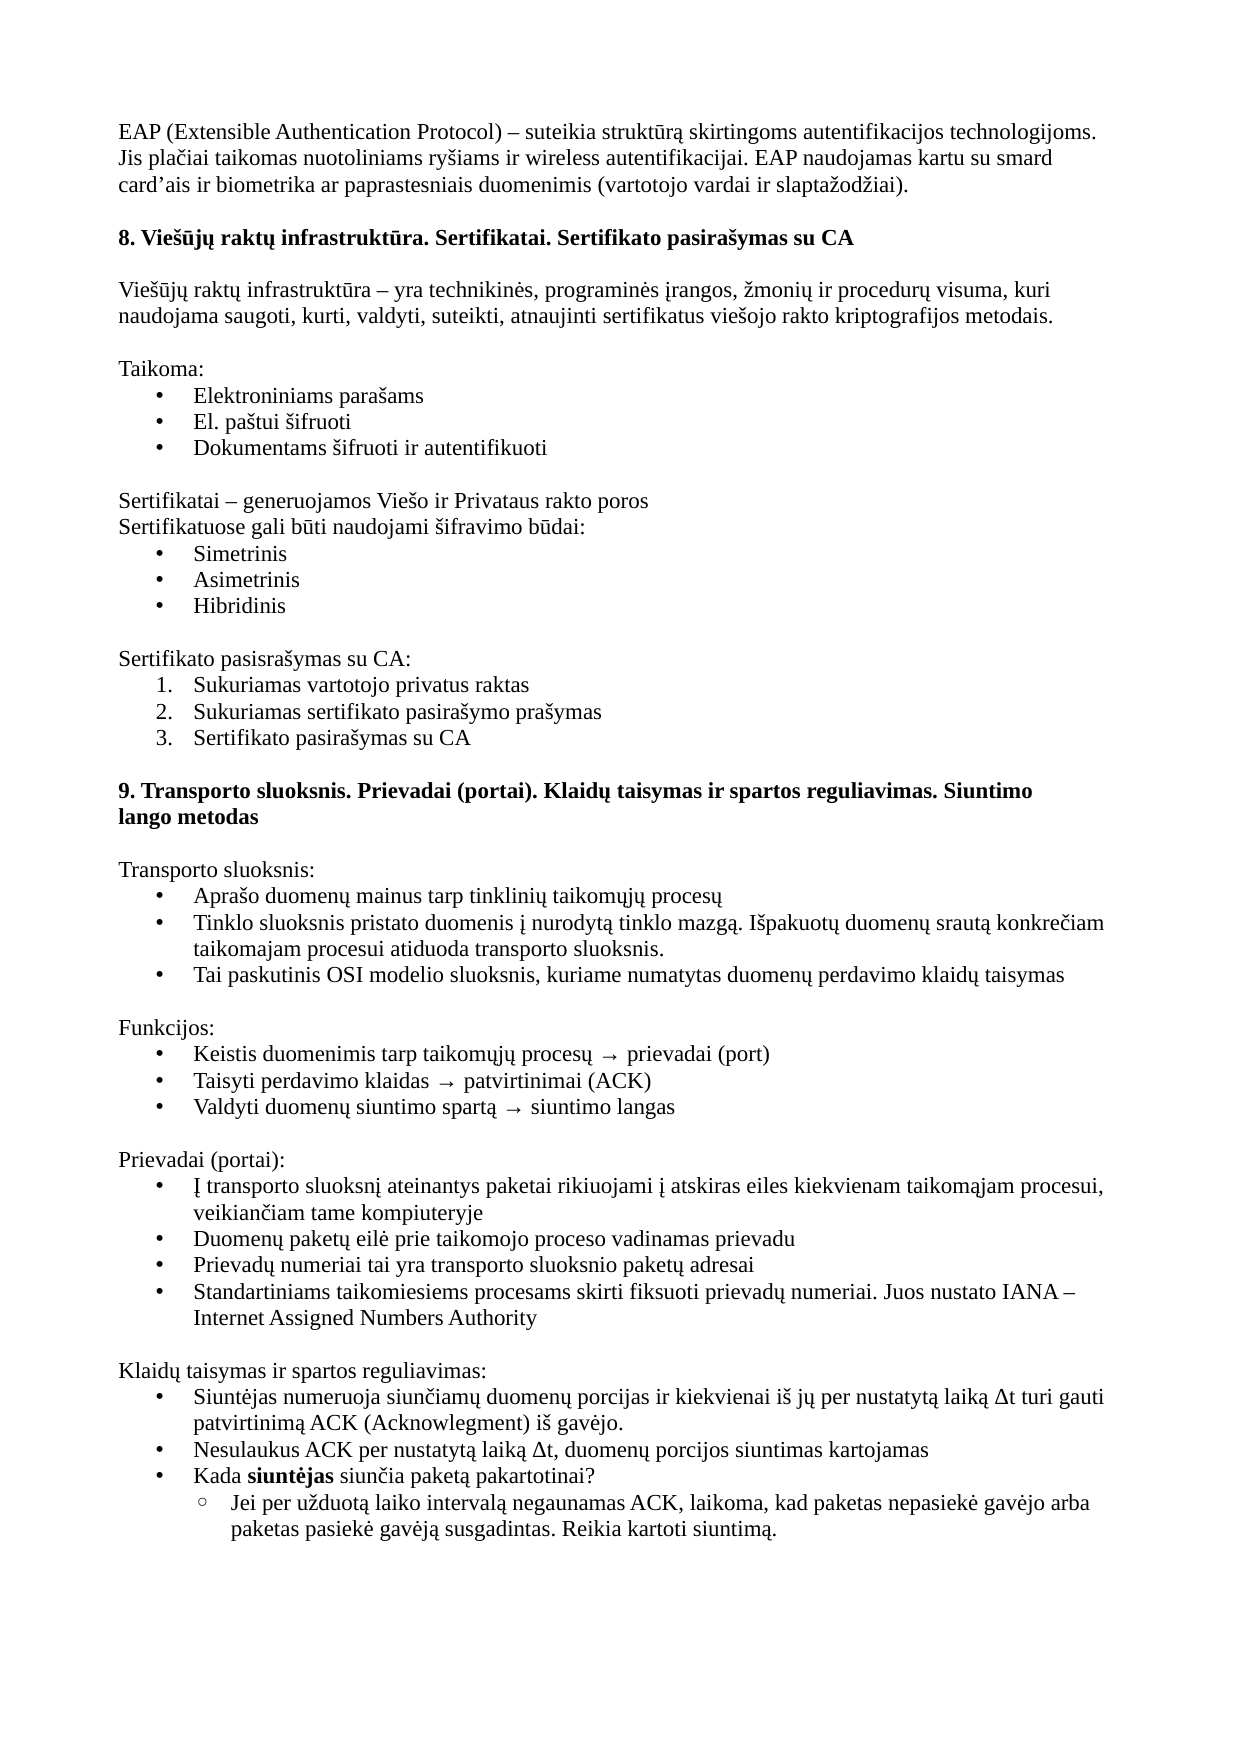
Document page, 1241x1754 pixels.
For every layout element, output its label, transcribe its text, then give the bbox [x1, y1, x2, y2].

list Kada siuntėjas siunčia paketą pakartotinai? [156, 1462, 1122, 1488]
list El. paštui šifruoti [156, 408, 1122, 434]
text Funkcijos: [118, 1014, 1122, 1041]
list Tai paskutinis OSI modelio sluoksnis, kuriame numatytas duomenų perdavimo klaidų taisymas [156, 961, 1122, 988]
list Aprašo duomenų mainus tarp tinklinių taikomųjų procesų [156, 882, 1122, 909]
text Viešūjų raktų infrastruktūra – yra technikinės, programinės įrangos, žmonių ir procedurų visuma, kuri naudojama saugoti, kurti, valdyti, suteikti, atnaujinti sertifikatus viešojo rakto kriptografijos metodais. [118, 276, 1122, 329]
list Hibridinis [156, 592, 1122, 619]
list Prievadų numeriai tai yra transporto sluoksnio paketų adresai [156, 1251, 1122, 1278]
list Sertifikato pasirašymas su CA [156, 724, 1122, 751]
text 9. Transporto sluoksnis. Prievadai (portai). Klaidų taisymas ir spartos reguliavimas. Siuntimo [118, 777, 1122, 803]
text 8. Viešūjų raktų infrastruktūra. Sertifikatai. Sertifikato pasirašymas su CA [118, 223, 1122, 250]
list Dokumentams šifruoti ir autentifikuoti [156, 434, 1122, 461]
list Duomenų paketų eilė prie taikomojo proceso vadinamas prievadu [156, 1225, 1122, 1251]
list Į transporto sluoksnį ateinantys paketai rikiuojami į atskiras eiles kiekvienam taikomąjam procesui, veikiančiam tame kompiuteryje [156, 1172, 1122, 1225]
text Taikoma: [118, 355, 1122, 382]
text Sertifikato pasisrašymas su CA: [118, 645, 1122, 672]
text Sertifikatuose gali būti naudojami šifravimo būdai: [118, 513, 1122, 540]
text Transporto sluoksnis: [118, 856, 1122, 882]
text lango metodas [118, 803, 1122, 830]
list Nesulaukus ACK per nustatytą laiką Δt, duomenų porcijos siuntimas kartojamas [156, 1436, 1122, 1462]
text Klaidų taisymas ir spartos reguliavimas: [118, 1357, 1122, 1383]
list Elektroniniams parašams [156, 382, 1122, 408]
list Standartiniams taikomiesiems procesams skirti fiksuoti prievadų numeriai. Juos nustato IANA – Internet Assigned Numbers Authority [156, 1278, 1122, 1330]
text Prievadai (portai): [118, 1146, 1122, 1172]
list Siuntėjas numeruoja siunčiamų duomenų porcijas ir kiekvienai iš jų per nustatytą laiką Δt turi gauti patvirtinimą ACK (Acknowlegment) iš gavėjo. [156, 1383, 1122, 1436]
list Sukuriamas sertifikato pasirašymo prašymas [156, 698, 1122, 724]
list Tinklo sluoksnis pristato duomenis į nurodytą tinklo mazgą. Išpakuotų duomenų srautą konkrečiam taikomajam procesui atiduoda transporto sluoksnis. [156, 909, 1122, 961]
list Sukuriamas vartotojo privatus raktas [156, 672, 1122, 698]
text EAP (Extensible Authentication Protocol) – suteikia struktūrą skirtingoms autentifikacijos technologijoms. Jis plačiai taikomas nuotoliniams ryšiams ir wireless autentifikacijai. EAP naudojamas kartu su smard card’ais ir biometrika ar paprastesniais duomenimis (vartotojo vardai ir slaptažodžiai). [118, 118, 1122, 197]
list Keistis duomenimis tarp taikomųjų procesų → prievadai (port) [156, 1041, 1122, 1067]
list Simetrinis [156, 540, 1122, 566]
text Sertifikatai – generuojamos Viešo ir Privataus rakto poros [118, 487, 1122, 513]
list Jei per užduotą laiko intervalą negaunamas ACK, laikoma, kad paketas nepasiekė gavėjo arba paketas pasiekė gavėją susgadintas. Reikia kartoti siuntimą. [193, 1488, 1122, 1541]
list Valdyti duomenų siuntimo spartą → siuntimo langas [156, 1093, 1122, 1119]
list Asimetrinis [156, 566, 1122, 592]
list Taisyti perdavimo klaidas → patvirtinimai (ACK) [156, 1067, 1122, 1093]
